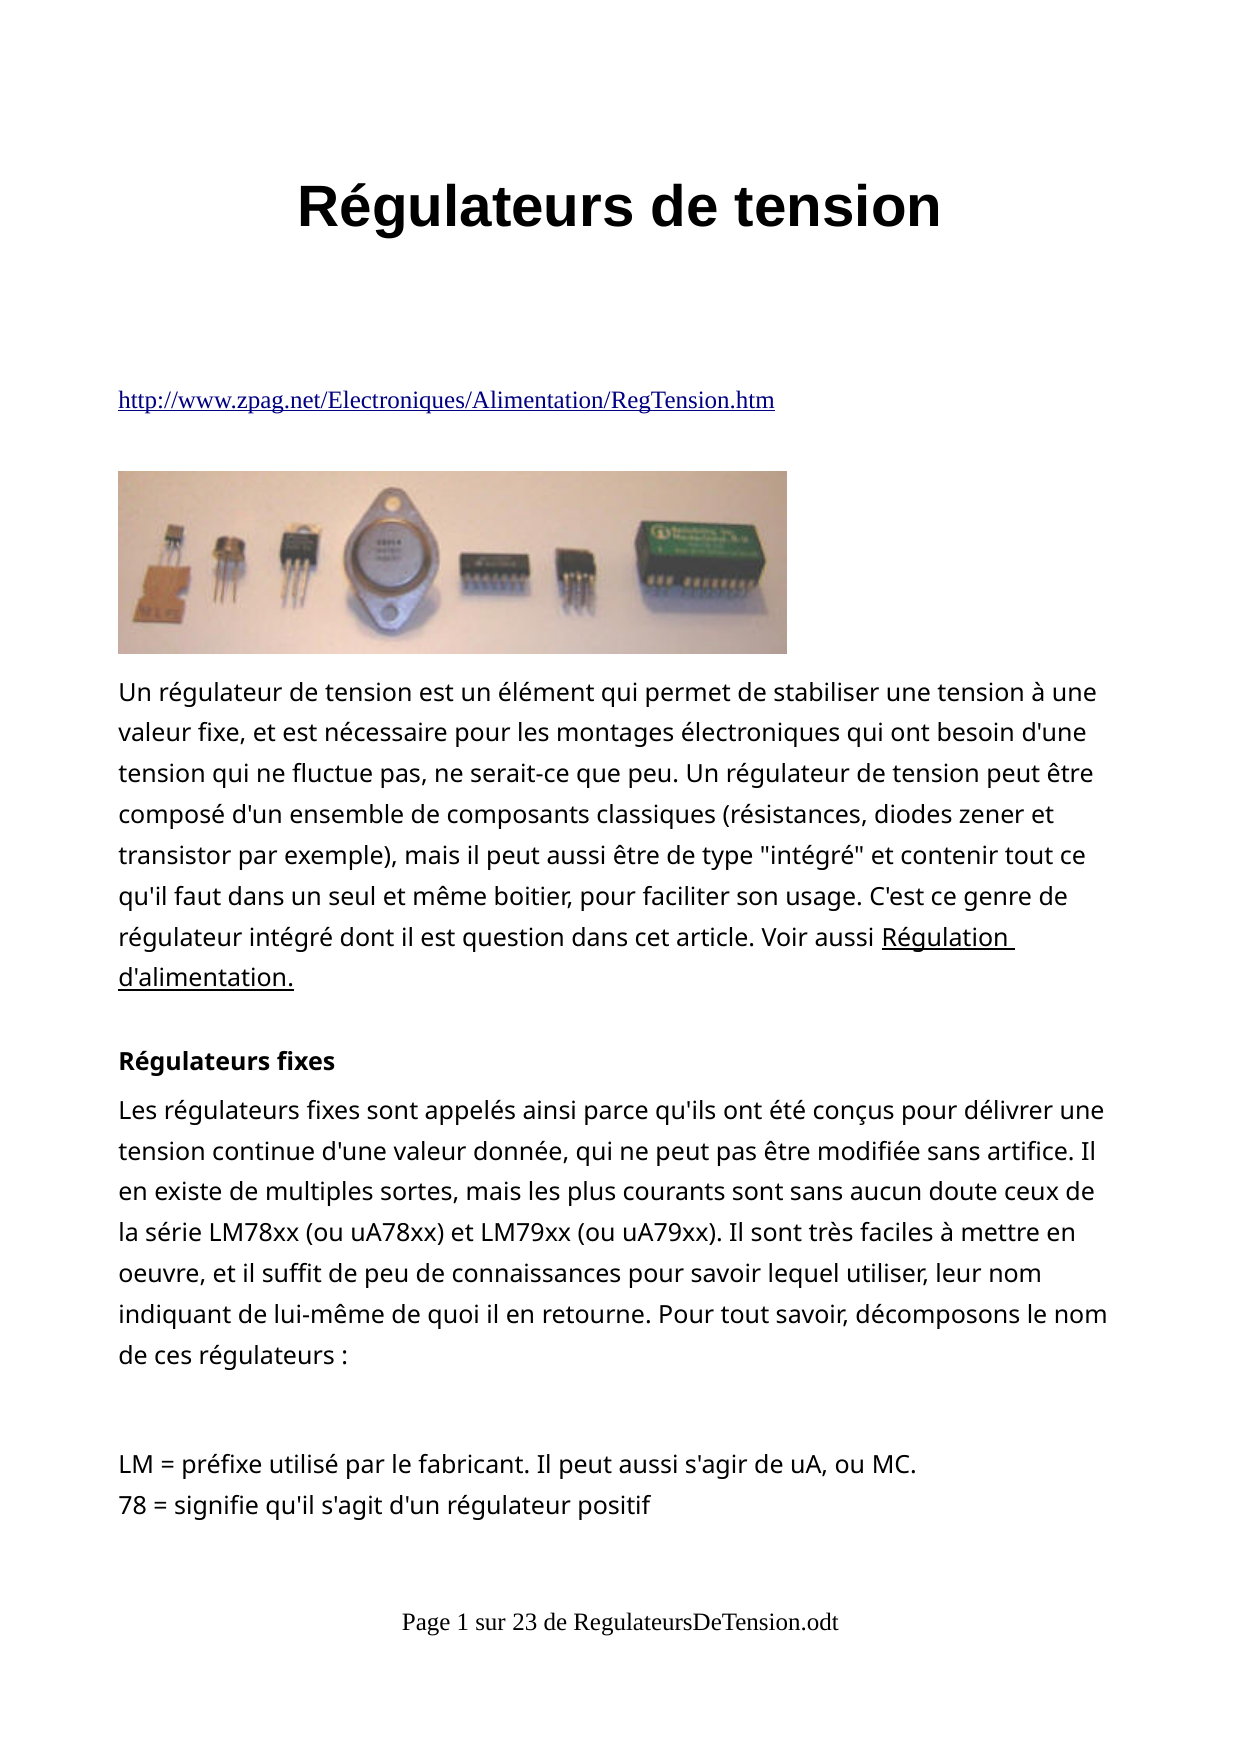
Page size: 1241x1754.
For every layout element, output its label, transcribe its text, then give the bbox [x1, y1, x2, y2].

text Un régulateur de tension est un élément qui permet de stabiliser une tension à une valeur fixe, et est nécessaire pour les montages électroniques qui ont besoin d'une tension qui ne fluctue pas, ne serait-ce que peu. Un régulateur de tension peut être composé d'un ensemble de composants classiques (résistances, diodes zener et transistor par exemple), mais il peut aussi être de type "intégré" et contenir tout ce qu'il faut dans un seul et même boitier, pour faciliter son usage. C'est ce genre de régulateur intégré dont il est question dans cet article. Voir aussi Régulation d'alimentation. [118, 674, 1122, 994]
text Régulateurs fixes [118, 1044, 1122, 1078]
text http://www.zpag.net/Electroniques/Alimentation/RegTension.htm [118, 385, 1122, 413]
title Régulateurs de tension [118, 172, 1122, 239]
text LM = préfixe utilisé par le fabricant. Il peut aussi s'agir de uA, ou MC. 78 = signifie qu'il s'agit d'un régulateur positif [118, 1406, 1122, 1522]
picture [118, 471, 787, 654]
text Les régulateurs fixes sont appelés ainsi parce qu'ils ont été conçus pour délivrer une tension continue d'une valeur donnée, qui ne peut pas être modifiée sans artifice. Il en existe de multiples sortes, mais les plus courants sont sans aucun doute ceux de la série LM78xx (ou uA78xx) et LM79xx (ou uA79xx). Il sont très faciles à mettre en oeuvre, et il suffit de peu de connaissances pour savoir lequel utiliser, leur nom indiquant de lui-même de quoi il en retourne. Pour tout savoir, décomposons le nom de ces régulateurs : [118, 1092, 1122, 1371]
